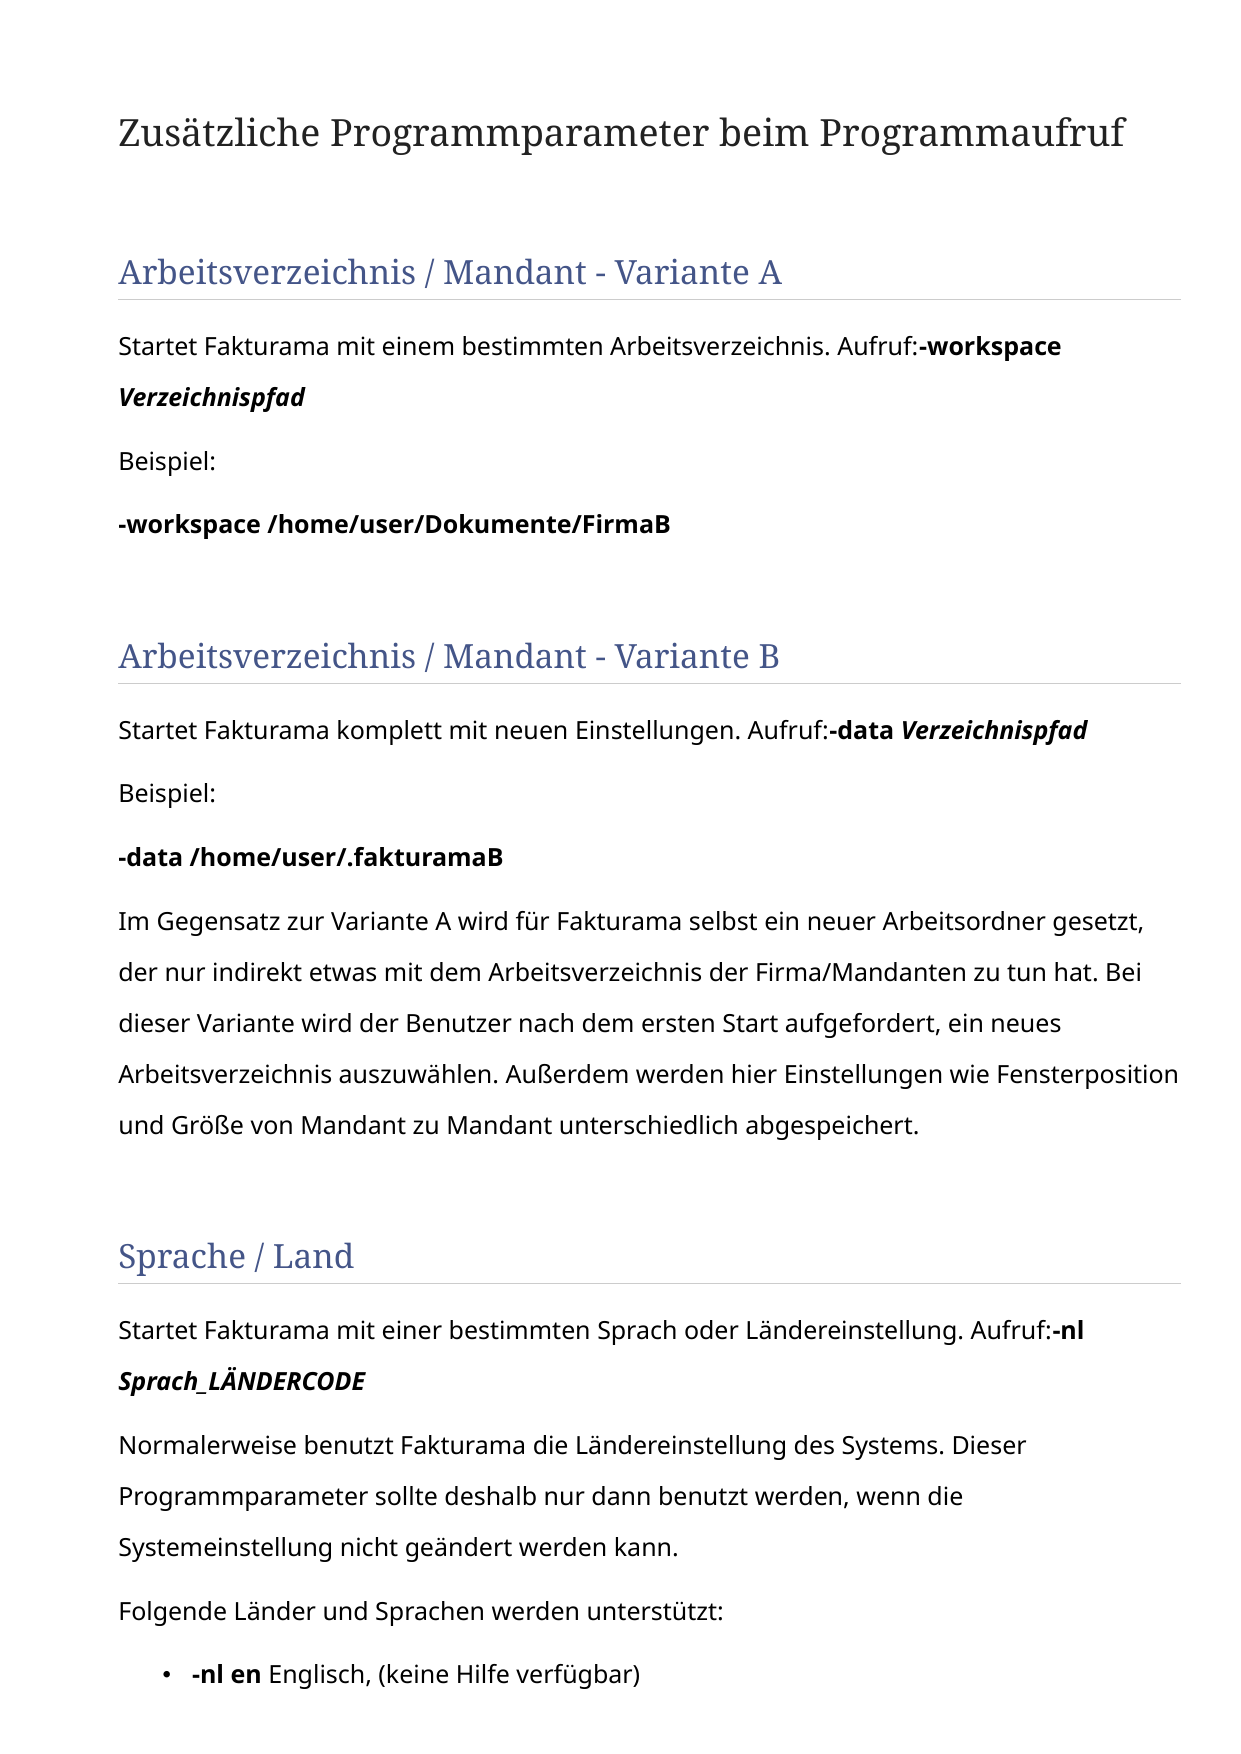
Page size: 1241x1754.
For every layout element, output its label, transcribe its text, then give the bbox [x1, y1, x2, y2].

subtitle Zusätzliche Programmparameter beim Programmaufruf [118, 106, 1181, 157]
list -nl en Englisch, (keine Hilfe verfügbar) [162, 1657, 1181, 1691]
text Beispiel: [118, 776, 1181, 810]
subtitle Arbeitsverzeichnis / Mandant - Variante B [118, 633, 1181, 683]
text Normalerweise benutzt Fakturama die Ländereinstellung des Systems. Dieser Programmparameter sollte deshalb nur dann benutzt werden, wenn die Systemeinstellung nicht geändert werden kann. [118, 1428, 1181, 1564]
subtitle Arbeitsverzeichnis / Mandant - Variante A [118, 249, 1181, 299]
text -data /home/user/.fakturamaB [118, 839, 1181, 874]
text Beispiel: [118, 443, 1181, 477]
text Folgende Länder und Sprachen werden unterstützt: [118, 1593, 1181, 1627]
text Startet Fakturama komplett mit neuen Einstellungen. Aufruf:-data Verzeichnispfad [118, 712, 1181, 747]
subtitle Sprache / Land [118, 1233, 1181, 1283]
text Im Gegensatz zur Variante A wird für Fakturama selbst ein neuer Arbeitsordner gesetzt, der nur indirekt etwas mit dem Arbeitsverzeichnis der Firma/Mandanten zu tun hat. Bei dieser Variante wird der Benutzer nach dem ersten Start aufgefordert, ein neues Arbeitsverzeichnis auszuwählen. Außerdem werden hier Einstellungen wie Fensterposition und Größe von Mandant zu Mandant unterschiedlich abgespeichert. [118, 903, 1181, 1141]
text -workspace /home/user/Dokumente/FirmaB [118, 507, 1181, 541]
text Startet Fakturama mit einer bestimmten Sprach oder Ländereinstellung. Aufruf:-nl Sprach_LÄNDERCODE [118, 1313, 1181, 1398]
text Startet Fakturama mit einem bestimmten Arbeitsverzeichnis. Aufruf:-workspace Verzeichnispfad [118, 329, 1181, 414]
